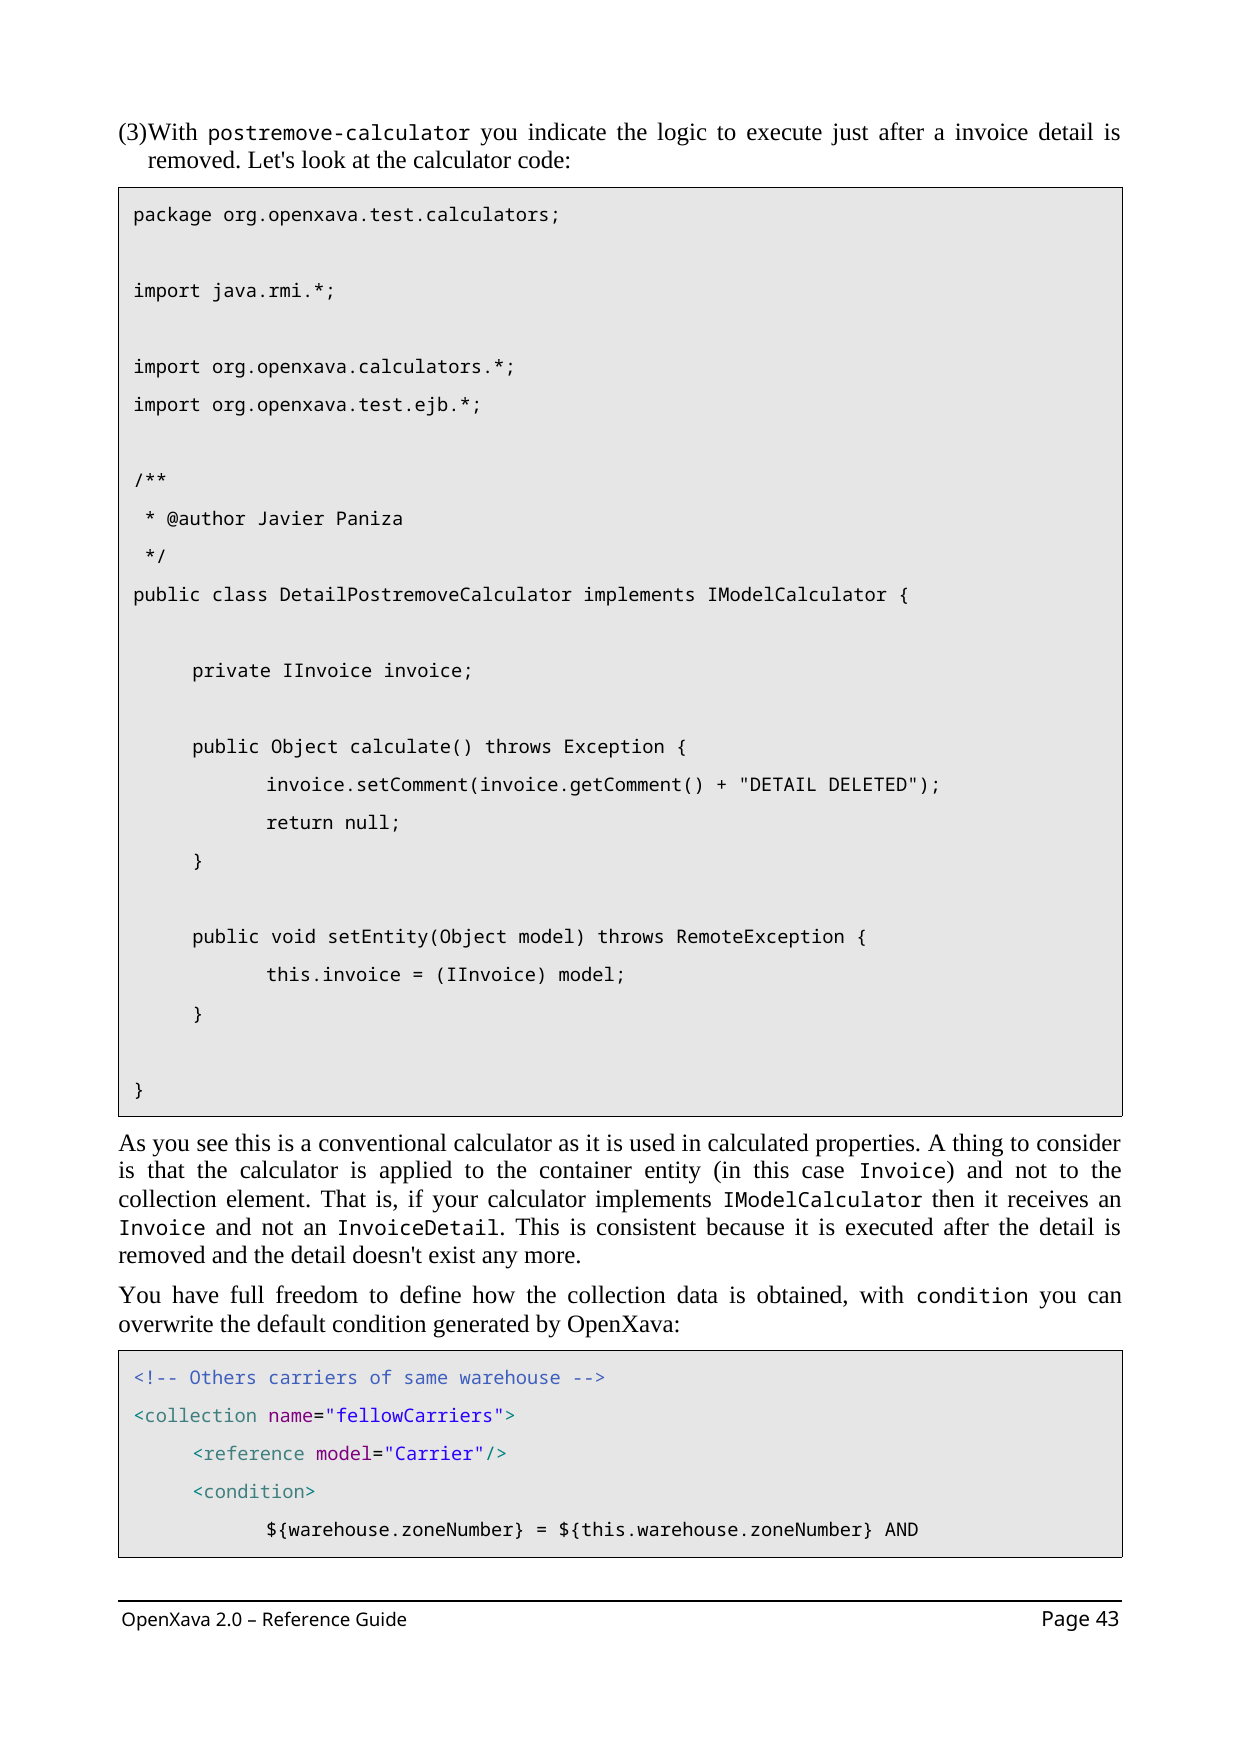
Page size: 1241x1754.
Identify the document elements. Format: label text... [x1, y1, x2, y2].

text } [119, 833, 1122, 871]
text package org.openxava.test.calculators; [119, 188, 1122, 224]
text import java.rmi.*; [119, 263, 1122, 301]
text } [119, 985, 1122, 1023]
text /** [119, 453, 1122, 491]
text ${warehouse.zoneNumber} = ${this.warehouse.zoneNumber} AND [119, 1502, 1122, 1557]
text <condition> [119, 1464, 1122, 1502]
text <collection name="fellowCarriers"> [119, 1388, 1122, 1426]
text public Object calculate() throws Exception { [119, 719, 1122, 757]
text public void setEntity(Object model) throws RemoteException { [119, 909, 1122, 947]
text return null; [119, 795, 1122, 833]
text import org.openxava.calculators.*; [119, 339, 1122, 377]
text You have full freedom to define how the collection data is obtained, with condition you can overwrite the default condition generated by OpenXava: [118, 1281, 1122, 1337]
text public class DetailPostremoveCalculator implements IModelCalculator { [119, 567, 1122, 605]
text invoice.setComment(invoice.getComment() + "DETAIL DELETED"); [119, 757, 1122, 795]
text } [119, 1061, 1122, 1116]
text this.invoice = (IInvoice) model; [119, 947, 1122, 985]
text import org.openxava.test.ejb.*; [119, 377, 1122, 415]
text As you see this is a conventional calculator as it is used in calculated properties. A thing to consider is that the calculator is applied to the container entity (in this case Invoice) and not to the collection element. That is, if your calculator implements IModelCalculator then it receives an Invoice and not an InvoiceDetail. This is consistent because it is executed after the detail is removed and the detail doesn't exist any more. [118, 1129, 1122, 1269]
text <reference model="Carrier"/> [119, 1426, 1122, 1464]
text private IInvoice invoice; [119, 643, 1122, 681]
list With postremove-calculator you indicate the logic to execute just after a invoice detail is removed. Let's look at the calculator code: [118, 118, 1122, 174]
text * @author Javier Paniza [119, 491, 1122, 529]
text */ [119, 529, 1122, 567]
text <!-- Others carriers of same warehouse --> [119, 1351, 1122, 1388]
